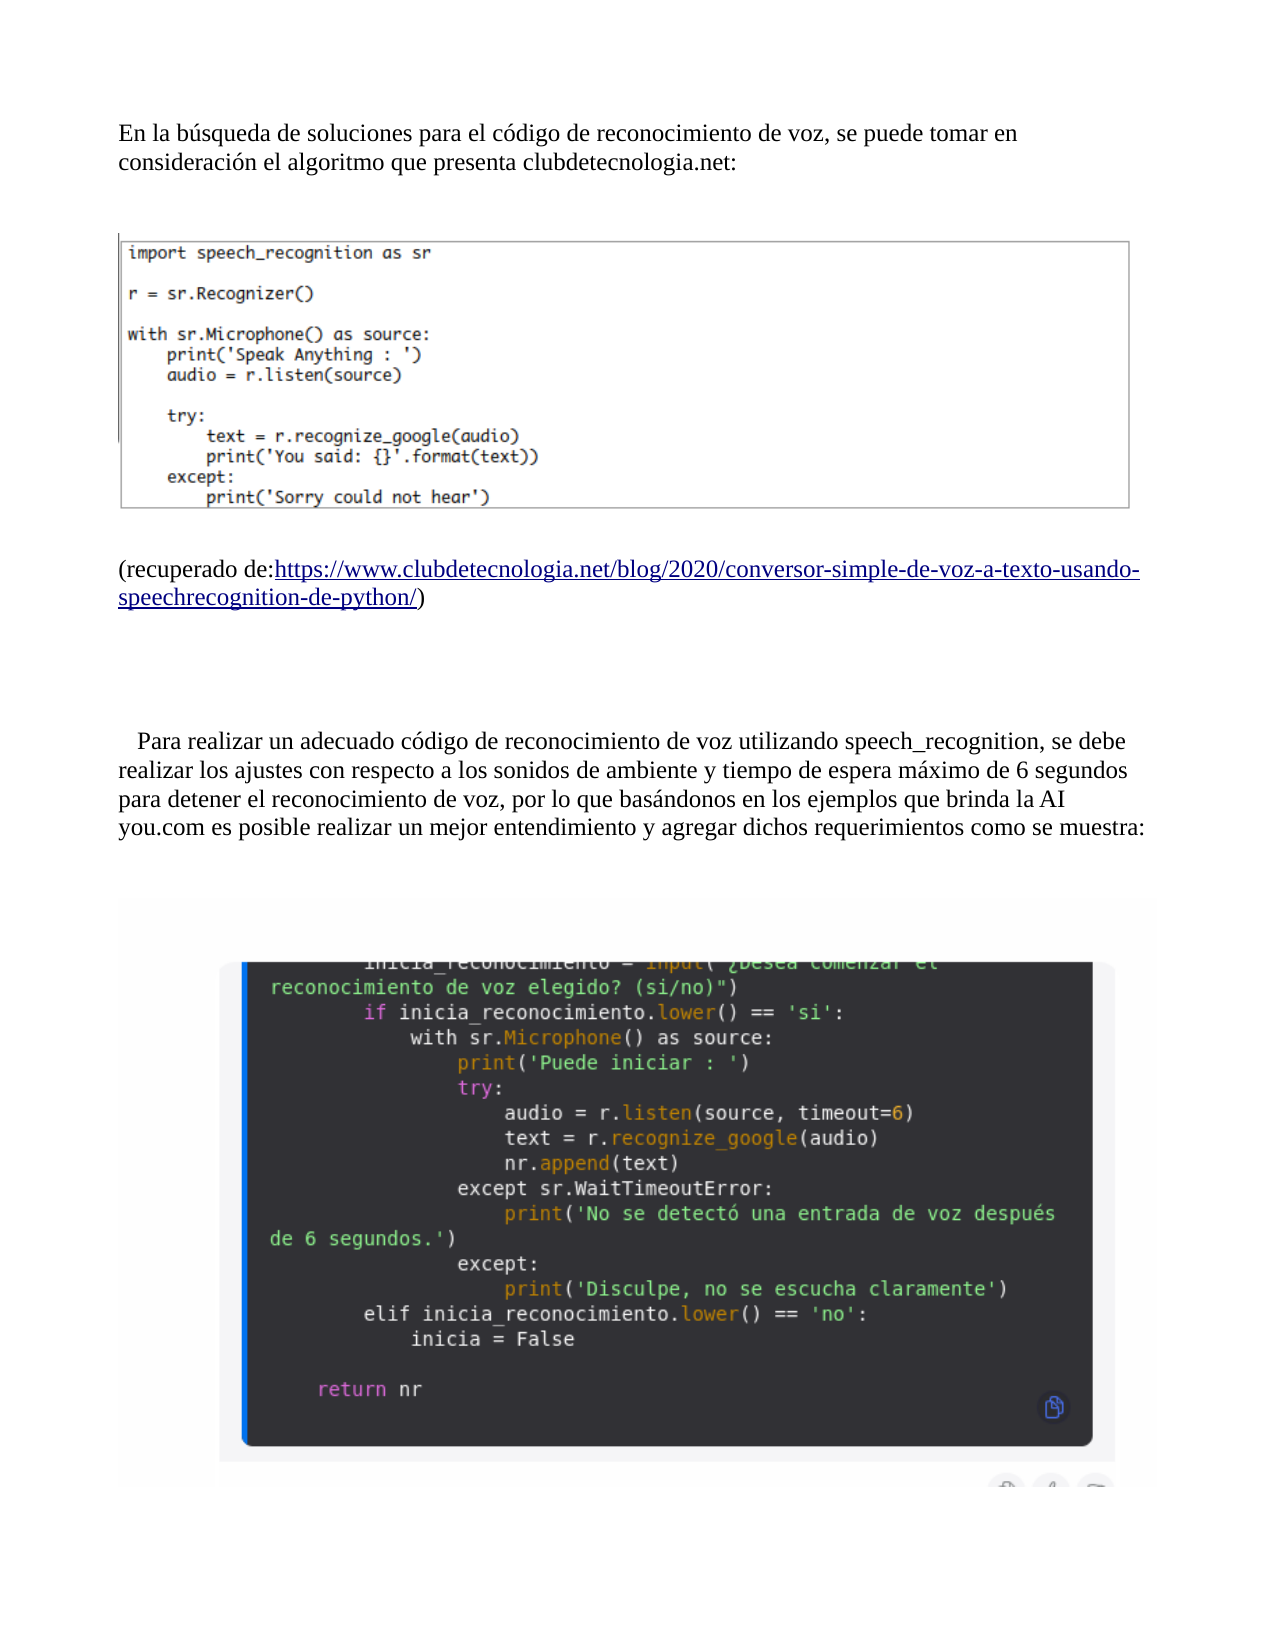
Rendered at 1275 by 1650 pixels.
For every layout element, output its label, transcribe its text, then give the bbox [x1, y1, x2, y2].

text Para realizar un adecuado código de reconocimiento de voz utilizando speech_recognition, se debe realizar los ajustes con respecto a los sonidos de ambiente y tiempo de espera máximo de 6 segundos para detener el reconocimiento de voz, por lo que basándonos en los ejemplos que brinda la AI you.com es posible realizar un mejor entendimiento y agregar dichos requerimientos como se muestra: [118, 726, 1157, 841]
picture [118, 898, 1157, 1487]
picture [118, 233, 1157, 525]
text En la búsqueda de soluciones para el código de reconocimiento de voz, se puede tomar en consideración el algoritmo que presenta clubdetecnologia.net: [118, 118, 1157, 176]
text (recuperado de:https://www.clubdetecnologia.net/blog/2020/conversor-simple-de-voz-a-texto-usando-speechrecognition-de-python/) [118, 554, 1157, 611]
